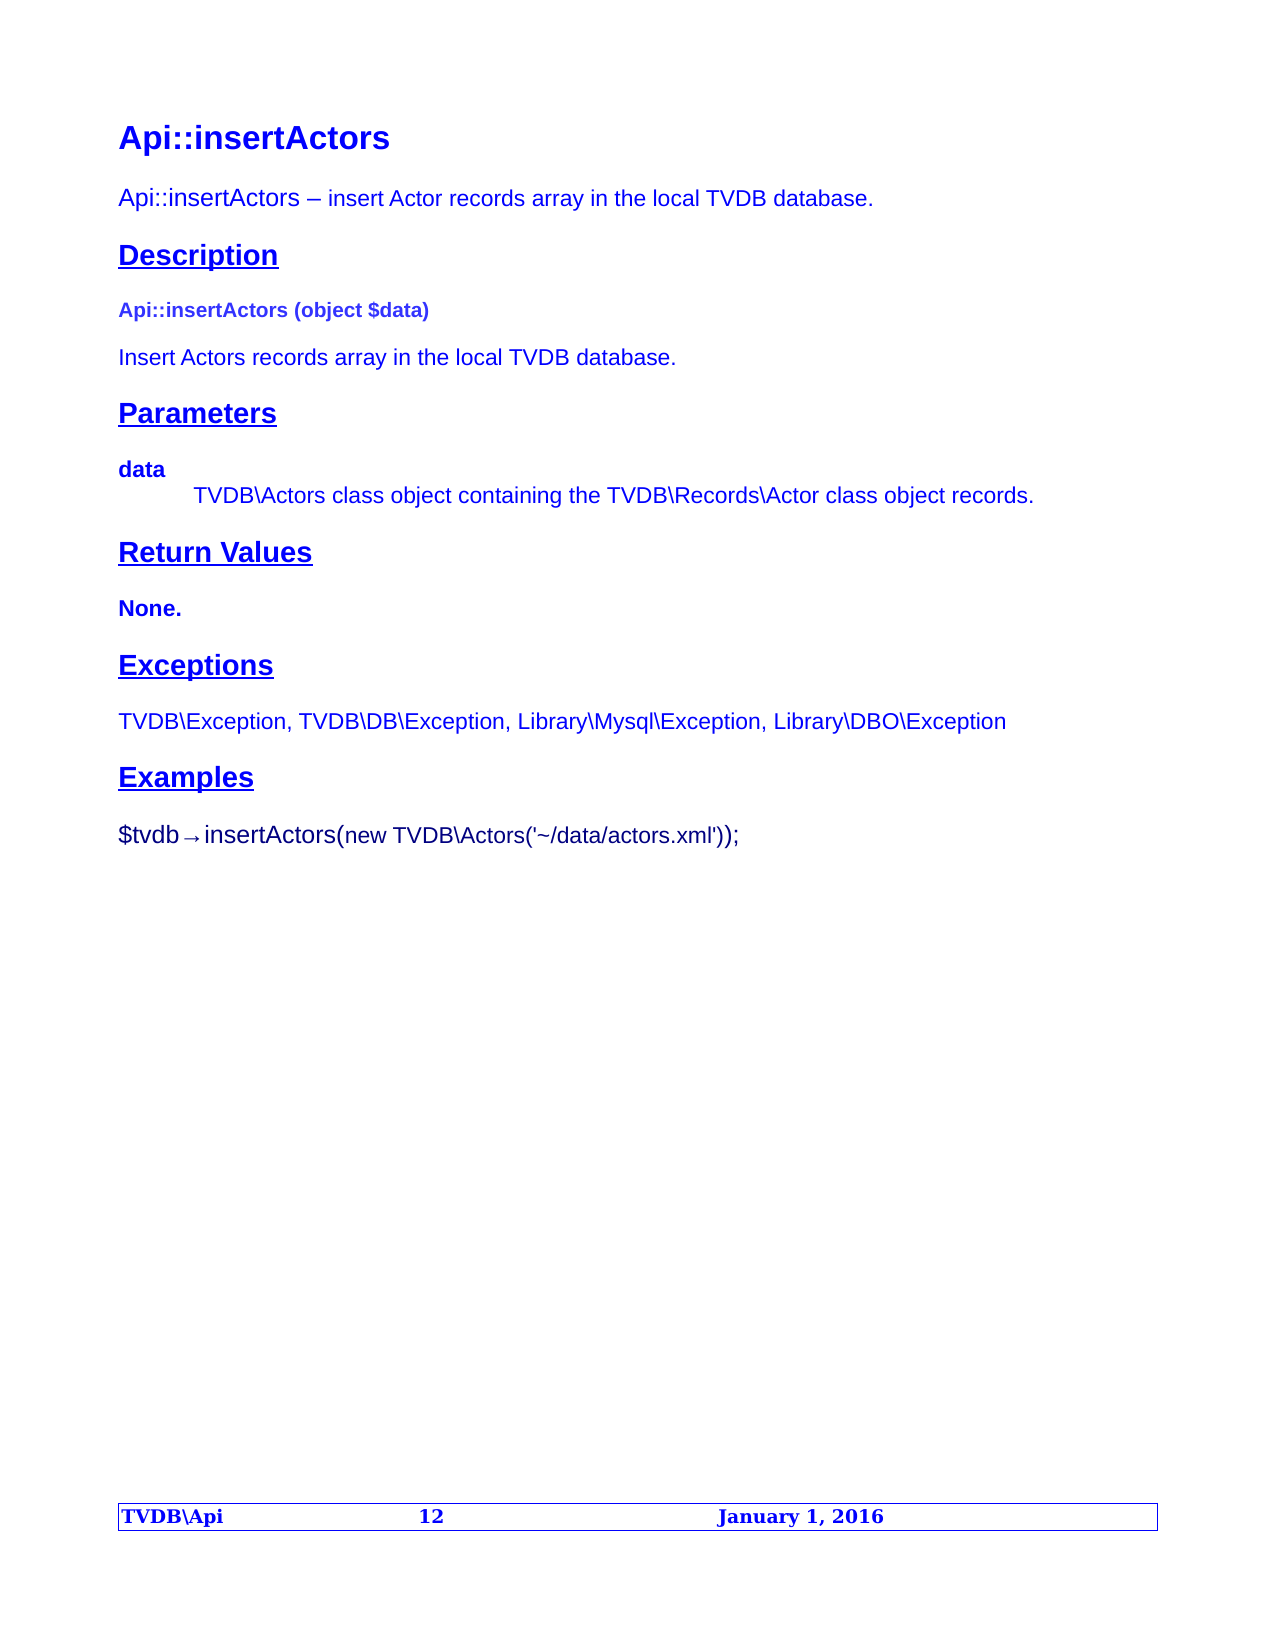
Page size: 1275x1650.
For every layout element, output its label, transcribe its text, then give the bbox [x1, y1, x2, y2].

title Exceptions [118, 648, 1157, 681]
text Description [118, 238, 1157, 272]
title data [118, 456, 1157, 482]
title Api::insertActors [118, 118, 1157, 157]
title TVDB\Exception, TVDB\DB\Exception, Library\Mysql\Exception, Library\DBO\Exception [118, 708, 1157, 734]
title Parameters [118, 396, 1157, 430]
title Insert Actors records array in the local TVDB database. [118, 343, 1157, 370]
title Return Values [118, 535, 1157, 569]
list Api::insertActors (object $data) [118, 298, 1157, 322]
title Examples [118, 760, 1157, 794]
title Api::insertActors – insert Actor records array in the local TVDB database. [118, 183, 1157, 212]
text TVDB\Actors class object containing the TVDB\Records\Actor class object records. [193, 482, 1157, 509]
title None. [118, 595, 1157, 621]
title $tvdb→insertActors(new TVDB\Actors('~/data/actors.xml')); [118, 820, 1157, 849]
